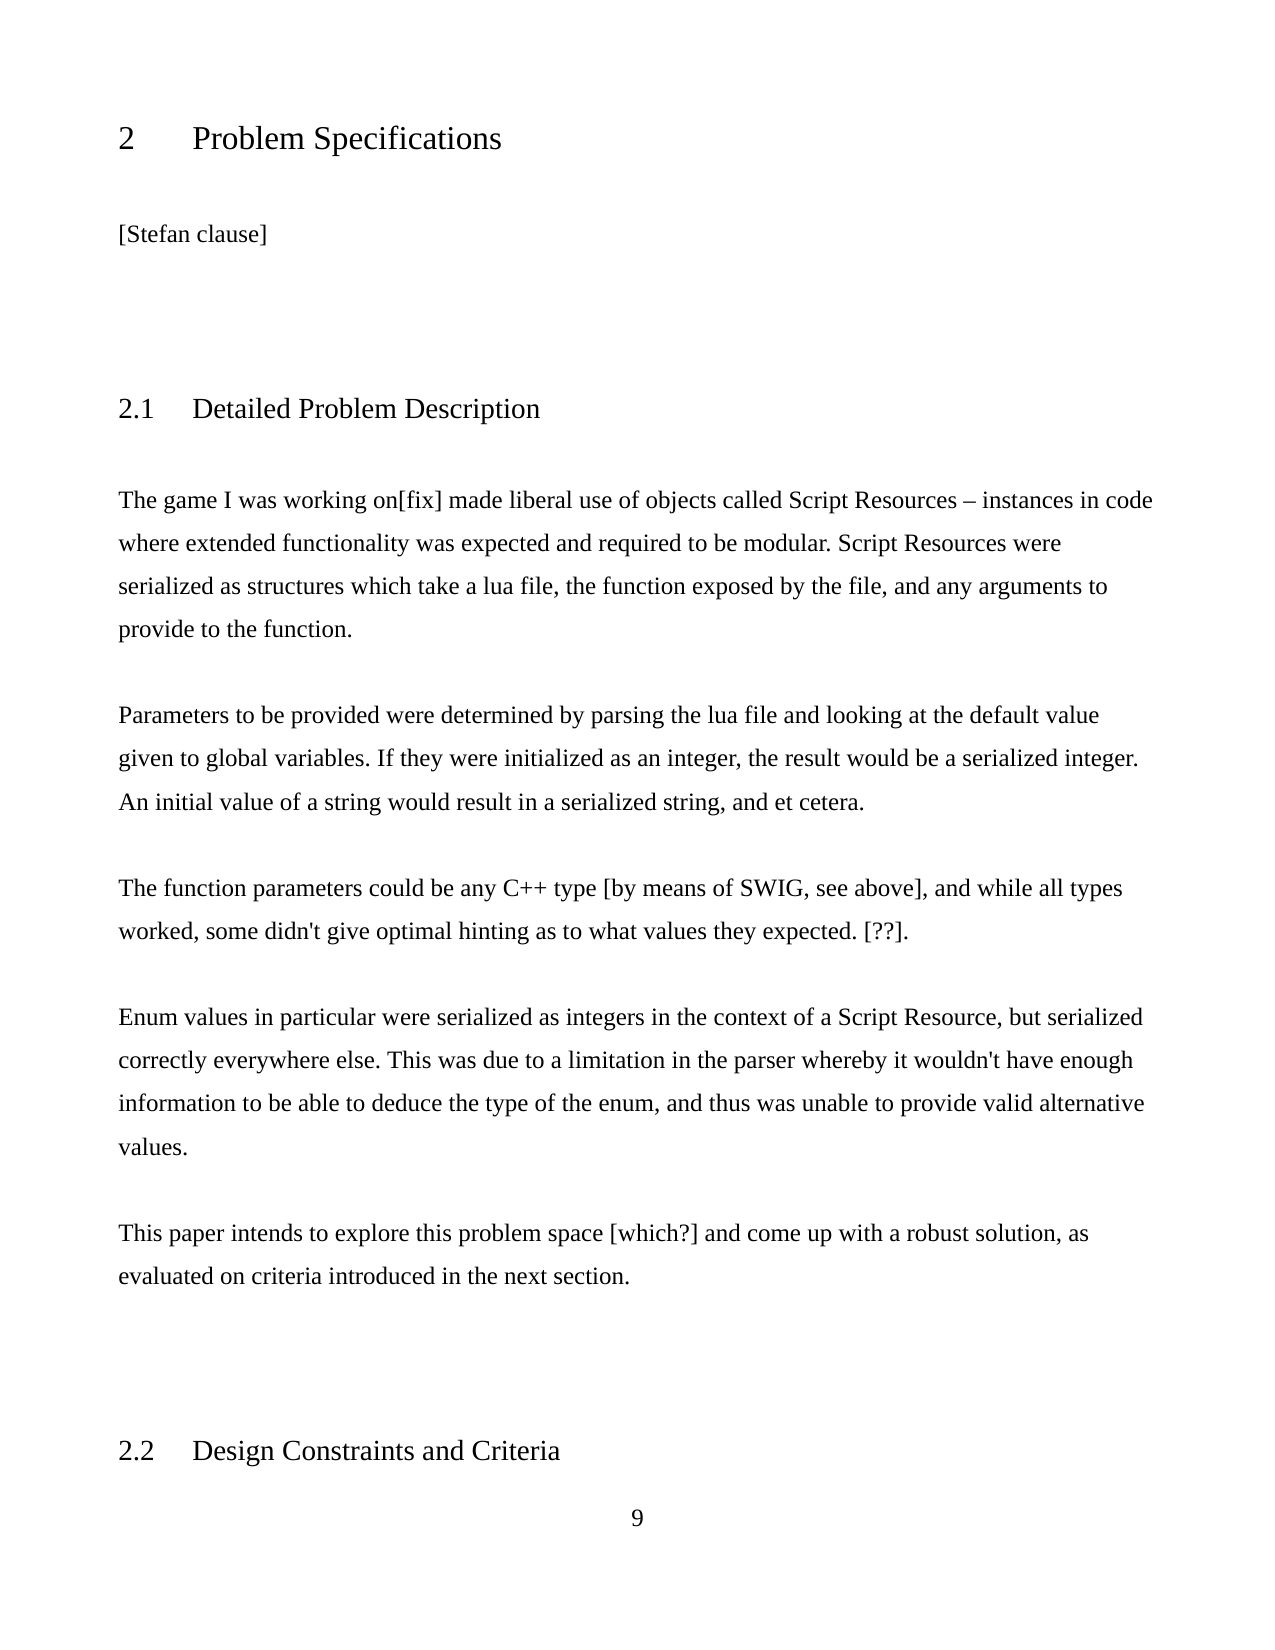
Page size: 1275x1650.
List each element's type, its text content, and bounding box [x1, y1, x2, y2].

text This paper intends to explore this problem space [which?] and come up with a robust solution, as evaluated on criteria introduced in the next section. [118, 1218, 1157, 1290]
text The game I was working on[fix] made liberal use of objects called Script Resources – instances in code where extended functionality was expected and required to be modular. Script Resources were serialized as structures which take a lua file, the function exposed by the file, and any arguments to provide to the function. [118, 485, 1157, 643]
text Enum values in particular were serialized as integers in the context of a Script Resource, but serialized correctly everywhere else. This was due to a limitation in the parser whereby it wouldn't have enough information to be able to deduce the type of the enum, and thus was unable to provide valid alternative values. [118, 1002, 1157, 1160]
text Parameters to be provided were determined by parsing the lua file and looking at the default value given to global variables. If they were initialized as an integer, the result would be a serialized integer. An initial value of a string would result in a serialized string, and et cetera. [118, 700, 1157, 815]
text 2 Problem Specifications [118, 118, 1157, 156]
text [Stefan clause] [118, 219, 1157, 247]
text The function parameters could be any C++ type [by means of SWIG, see above], and while all types worked, some didn't give optimal hinting as to what values they expected. [??]. [118, 873, 1157, 945]
text 2.1 Detailed Problem Description [118, 391, 1157, 425]
text 2.2 Design Constraints and Criteria [118, 1433, 1157, 1467]
